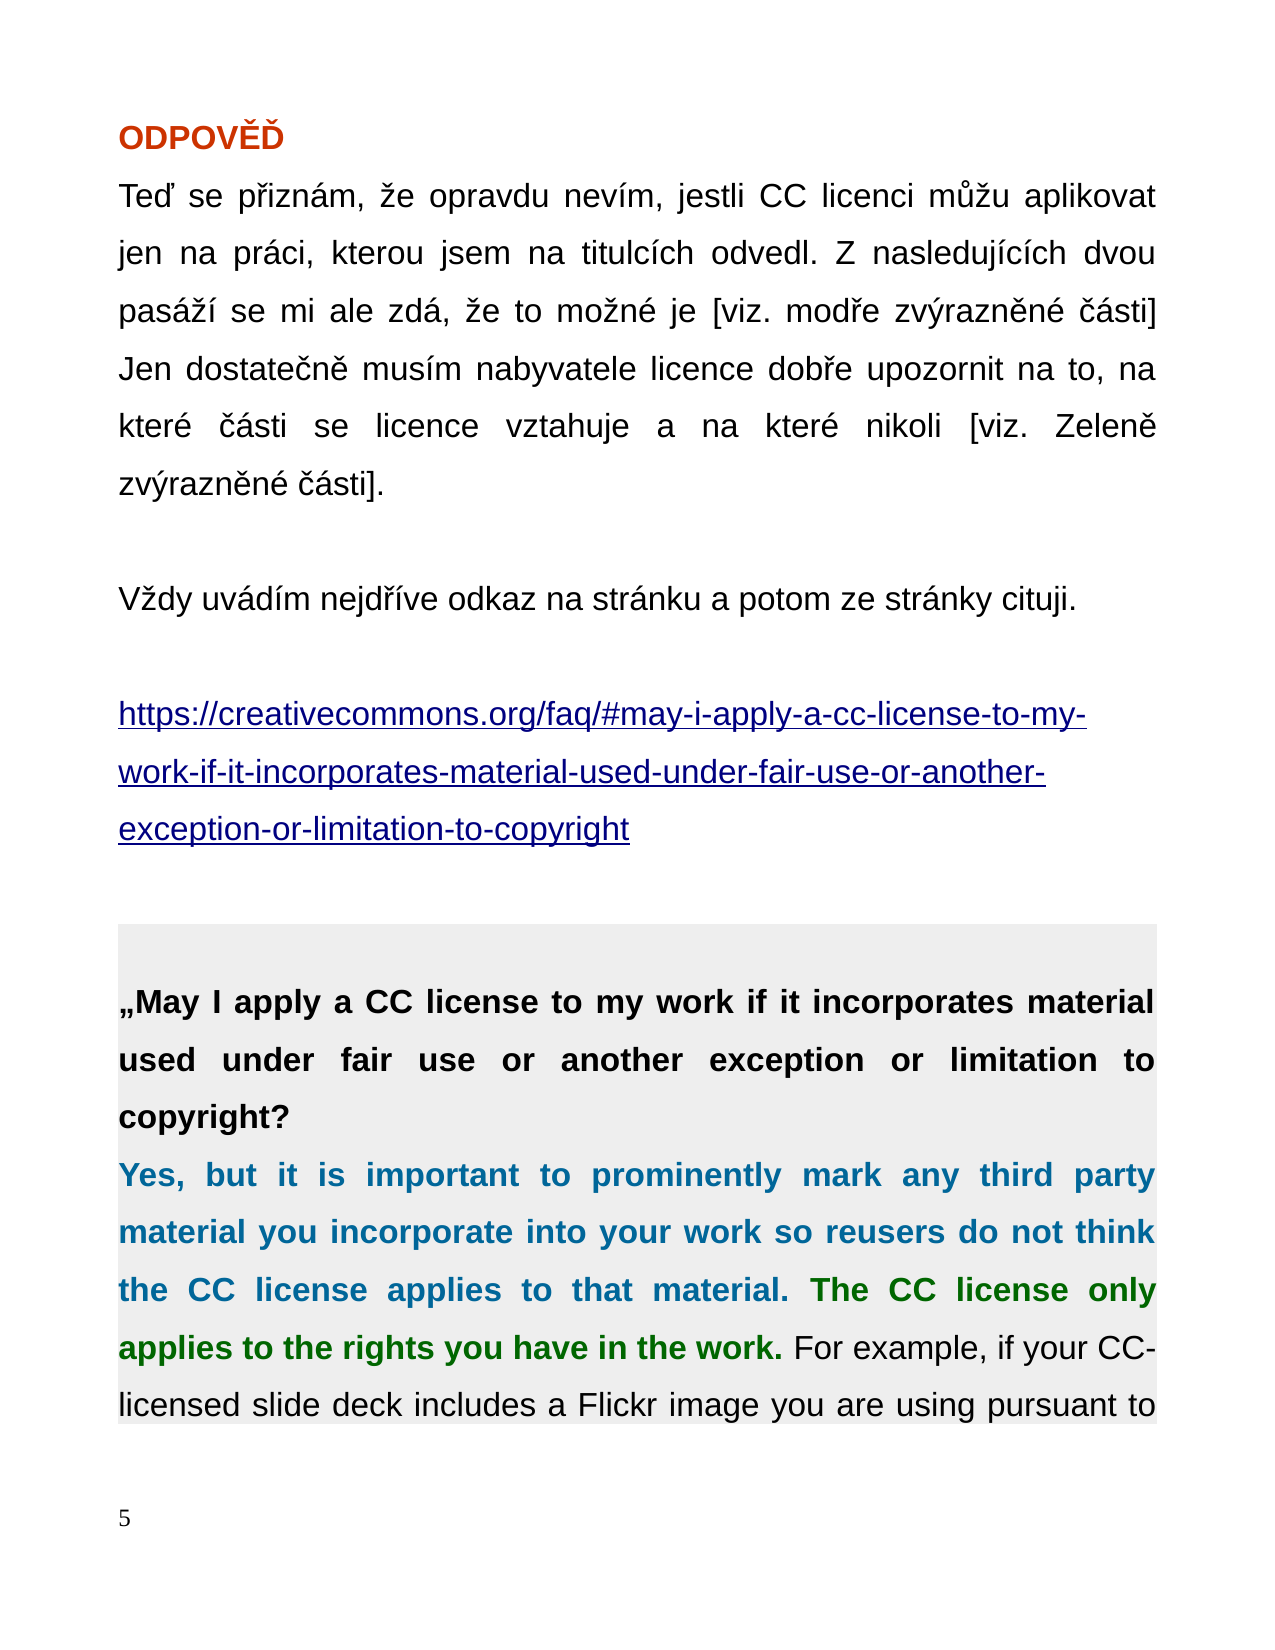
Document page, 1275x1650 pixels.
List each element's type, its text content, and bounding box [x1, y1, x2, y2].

text Teď se přiznám, že opravdu nevím, jestli CC licenci můžu aplikovat jen na práci, kterou jsem na titulcích odvedl. Z nasledujících dvou pasáží se mi ale zdá, že to možné je [viz. modře zvýrazněné části] Jen dostatečně musím nabyvatele licence dobře upozornit na to, na které části se licence vztahuje a na které nikoli [viz. Zeleně zvýrazněné části]. [118, 176, 1157, 502]
text Vždy uvádím nejdříve odkaz na stránku a potom ze stránky cituji. [118, 579, 1157, 617]
text https://creativecommons.org/faq/#may-i-apply-a-cc-license-to-my-work-if-it-incorporates-material-used-under-fair-use-or-another-exception-or-limitation-to-copyright [118, 694, 1157, 848]
text ODPOVĚĎ [118, 118, 1157, 157]
text „May I apply a CC license to my work if it incorporates material used under fair use or another exception or limitation to copyright? [118, 982, 1157, 1136]
text Yes, but it is important to prominently mark any third party material you incorporate into your work so reusers do not think the CC license applies to that material. The CC license only applies to the rights you have in the work. For example, if your CC-licensed slide deck includes a Flickr image you are using pursuant to [118, 1155, 1157, 1424]
